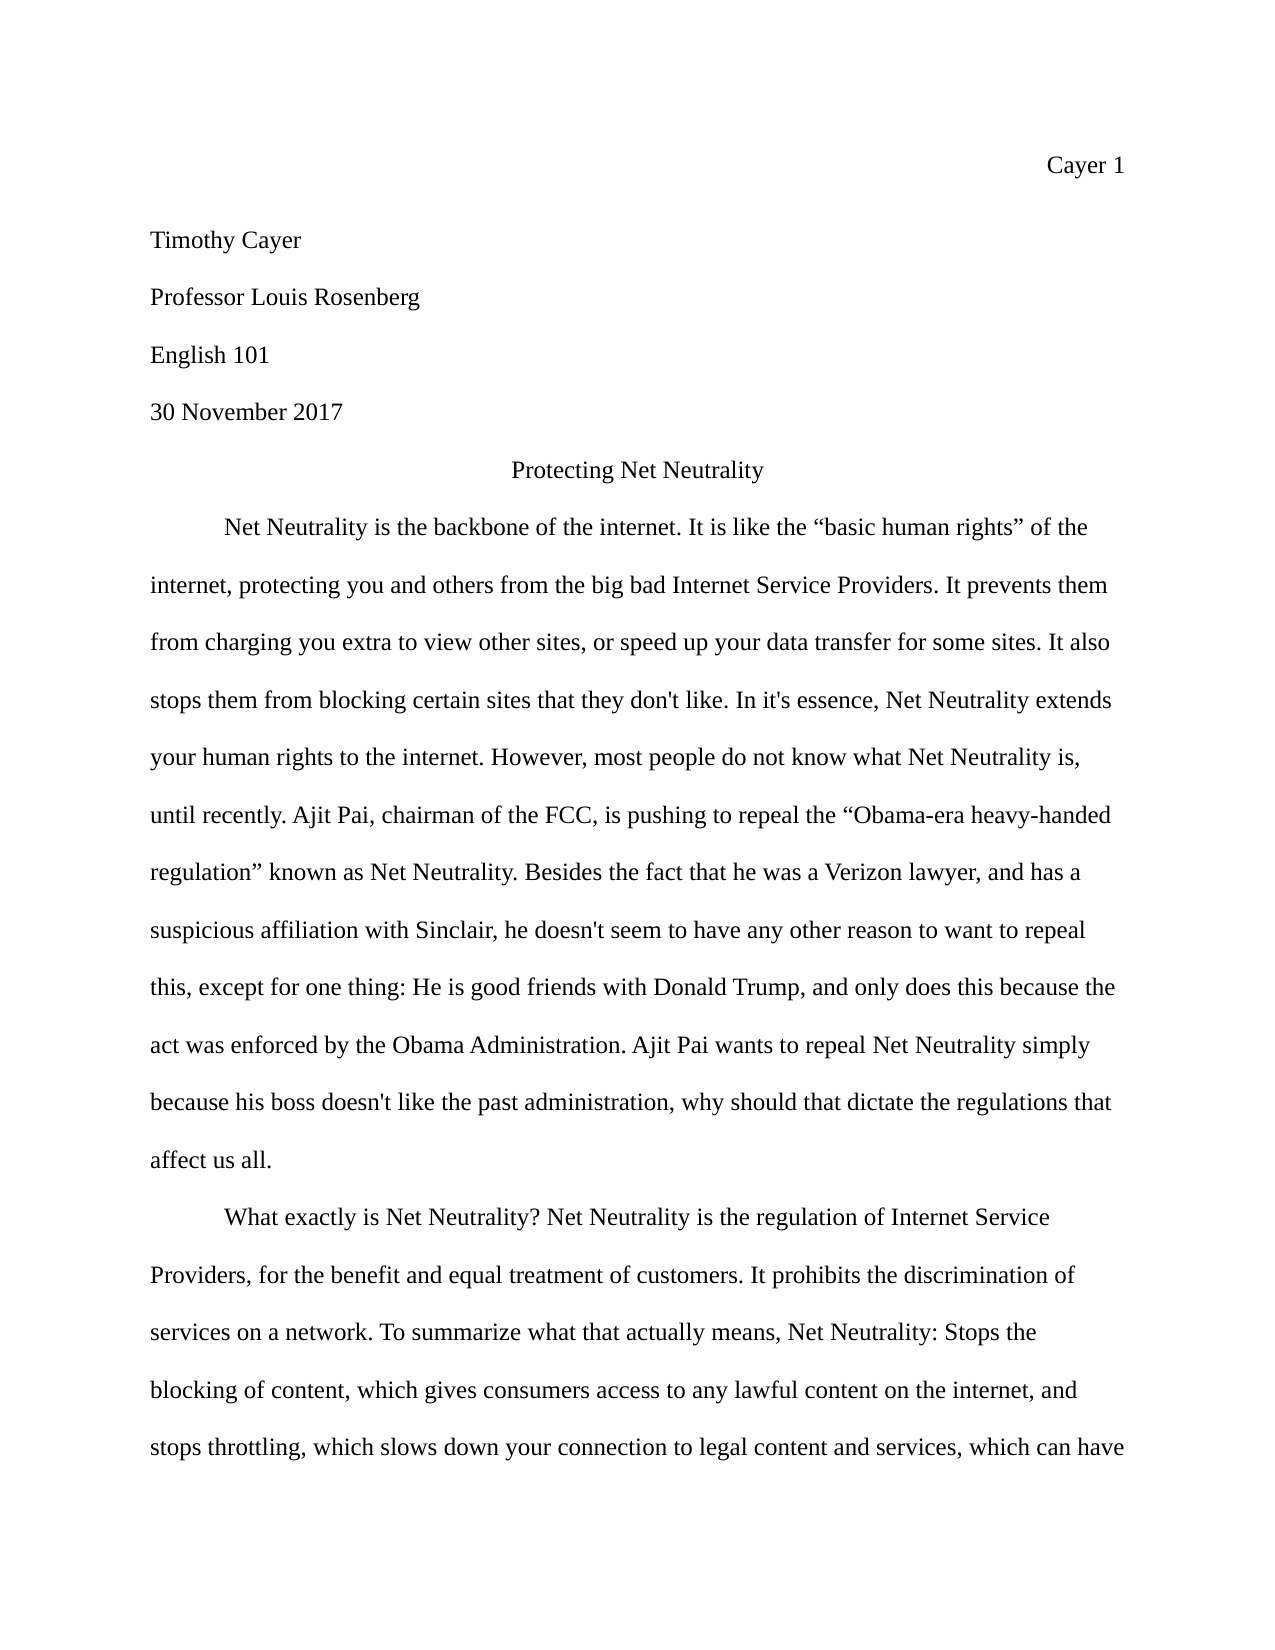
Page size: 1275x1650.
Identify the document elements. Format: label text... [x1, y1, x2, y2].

text Net Neutrality is the backbone of the internet. It is like the “basic human rights” of the internet, protecting you and others from the big bad Internet Service Providers. It prevents them from charging you extra to view other sites, or speed up your data transfer for some sites. It also stops them from blocking certain sites that they don't like. In it's essence, Net Neutrality extends your human rights to the internet. However, most people do not know what Net Neutrality is, until recently. Ajit Pai, chairman of the FCC, is pushing to repeal the “Obama-era heavy-handed regulation” known as Net Neutrality. Besides the fact that he was a Verizon lawyer, and has a suspicious affiliation with Sinclair, he doesn't seem to have any other reason to want to repeal this, except for one thing: He is good friends with Donald Trump, and only does this because the act was enforced by the Obama Administration. Ajit Pai wants to repeal Net Neutrality simply because his boss doesn't like the past administration, why should that dictate the regulations that affect us all. [150, 512, 1125, 1174]
text 30 November 2017 [150, 397, 1125, 426]
text Professor Louis Rosenberg [150, 282, 1125, 311]
text Protecting Net Neutrality [150, 455, 1125, 484]
text Timothy Cayer [150, 225, 1125, 254]
text What exactly is Net Neutrality? Net Neutrality is the regulation of Internet Service Providers, for the benefit and equal treatment of customers. It prohibits the discrimination of services on a network. To summarize what that actually means, Net Neutrality: Stops the blocking of content, which gives consumers access to any lawful content on the internet, and stops throttling, which slows down your connection to legal content and services, which can have [150, 1202, 1125, 1461]
text English 101 [150, 340, 1125, 369]
